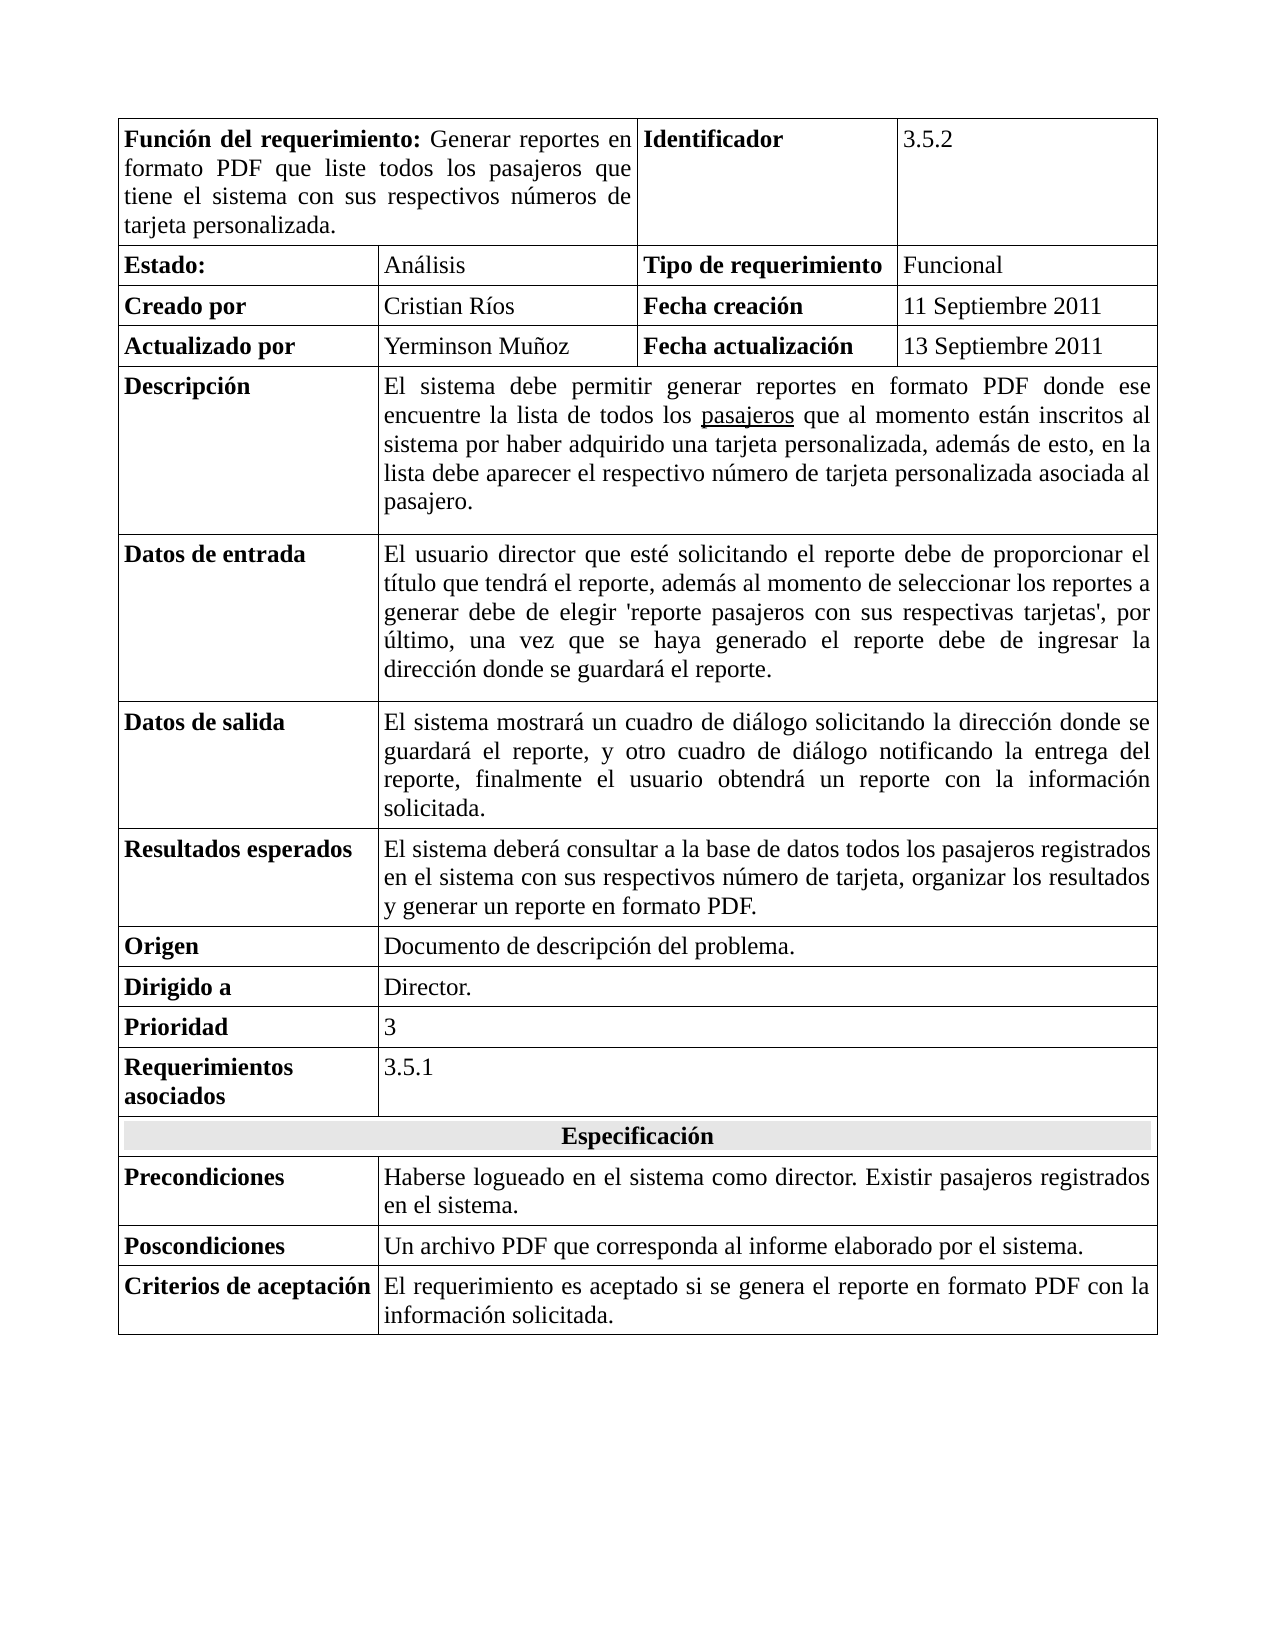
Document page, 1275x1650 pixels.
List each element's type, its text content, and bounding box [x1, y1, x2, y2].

table_cell Descripción [119, 367, 378, 533]
table_cell Criterios de aceptación [119, 1266, 378, 1334]
table_cell 3 [379, 1007, 1157, 1047]
table_cell El usuario director que esté solicitando el reporte debe de proporcionar el título que tendrá el reporte, además al momento de seleccionar los reportes a generar debe de elegir 'reporte pasajeros con sus respectivas tarjetas', por último, una vez que se haya generado el reporte debe de ingresar la dirección donde se guardará el reporte. [379, 535, 1157, 701]
table_cell Actualizado por [119, 326, 378, 366]
table_cell Estado: [119, 246, 378, 285]
table_cell Origen [119, 927, 378, 966]
table_cell El sistema debe permitir generar reportes en formato PDF donde ese encuentre la lista de todos los pasajeros que al momento están inscritos al sistema por haber adquirido una tarjeta personalizada, además de esto, en la lista debe aparecer el respectivo número de tarjeta personalizada asociada al pasajero. [379, 367, 1157, 533]
table_cell El sistema deberá consultar a la base de datos todos los pasajeros registrados en el sistema con sus respectivos número de tarjeta, organizar los resultados y generar un reporte en formato PDF. [379, 829, 1157, 926]
table_cell Fecha creación [638, 286, 897, 325]
table_cell Yerminson Muñoz [379, 326, 637, 366]
table_cell Un archivo PDF que corresponda al informe elaborado por el sistema. [379, 1226, 1157, 1265]
table_cell El sistema mostrará un cuadro de diálogo solicitando la dirección donde se guardará el reporte, y otro cuadro de diálogo notificando la entrega del reporte, finalmente el usuario obtendrá un reporte con la información solicitada. [379, 702, 1157, 828]
table_cell 13 Septiembre 2011 [898, 326, 1157, 366]
table_cell Poscondiciones [119, 1226, 378, 1265]
table_cell Funcional [898, 246, 1157, 285]
table_cell 3.5.1 [379, 1048, 1157, 1116]
table_cell Datos de salida [119, 702, 378, 828]
table_cell 11 Septiembre 2011 [898, 286, 1157, 325]
table_cell Tipo de requerimiento [638, 246, 897, 285]
table_cell Director. [379, 967, 1157, 1006]
table_cell Resultados esperados [119, 829, 378, 926]
table_cell Documento de descripción del problema. [379, 927, 1157, 966]
table_cell Cristian Ríos [379, 286, 637, 325]
table_cell Análisis [379, 246, 637, 285]
table_cell Prioridad [119, 1007, 378, 1047]
table_header Función del requerimiento: Generar reportes en formato PDF que liste todos los pasajeros que tiene el sistema con sus respectivos números de tarjeta personalizada. [119, 119, 637, 245]
table_cell Haberse logueado en el sistema como director. Existir pasajeros registrados en el sistema. [379, 1157, 1157, 1225]
table_header Identificador [638, 119, 897, 245]
table_header 3.5.2 [898, 119, 1157, 245]
table_cell Fecha actualización [638, 326, 897, 366]
table_cell El requerimiento es aceptado si se genera el reporte en formato PDF con la información solicitada. [379, 1266, 1157, 1334]
table_cell Especificación [119, 1117, 1157, 1156]
table_cell Creado por [119, 286, 378, 325]
table_cell Datos de entrada [119, 535, 378, 701]
table_cell Precondiciones [119, 1157, 378, 1225]
table_cell Requerimientos asociados [119, 1048, 378, 1116]
table_cell Dirigido a [119, 967, 378, 1006]
